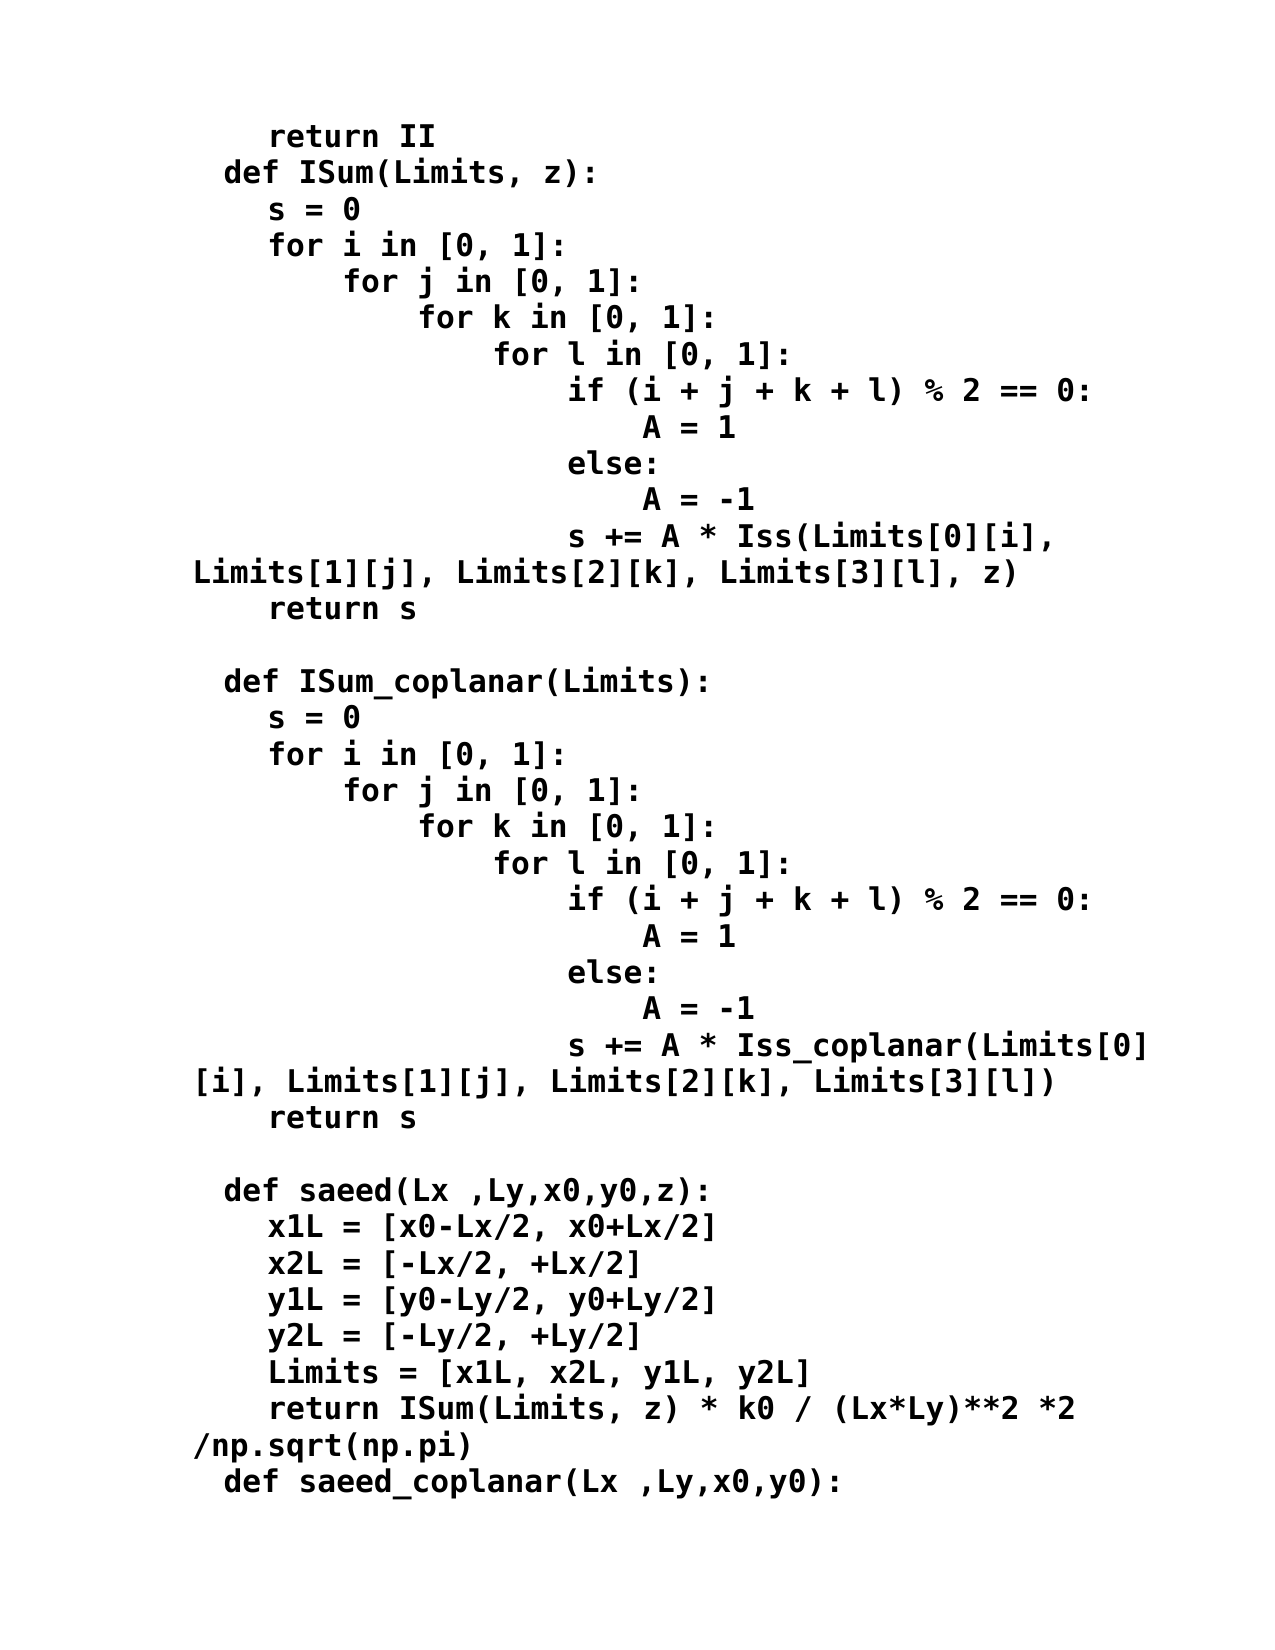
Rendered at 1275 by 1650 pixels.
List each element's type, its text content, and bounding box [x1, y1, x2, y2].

text def ISum(Limits, z): [192, 154, 1157, 191]
text def ISum_coplanar(Limits): [192, 663, 1157, 700]
text Limits = [x1L, x2L, y1L, y2L] [192, 1354, 1157, 1391]
text A = 1 [192, 409, 1157, 445]
text def saeed_coplanar(Lx ,Ly,x0,y0): [192, 1463, 1157, 1499]
text A = -1 [192, 991, 1157, 1027]
text y1L = [y0-Ly/2, y0+Ly/2] [192, 1281, 1157, 1318]
text x2L = [-Lx/2, +Lx/2] [192, 1245, 1157, 1281]
text return II [192, 118, 1157, 154]
text return s [192, 591, 1157, 627]
text for i in [0, 1]: [192, 227, 1157, 263]
text else: [192, 445, 1157, 482]
text A = 1 [192, 918, 1157, 954]
text for k in [0, 1]: [192, 809, 1157, 845]
text for i in [0, 1]: [192, 736, 1157, 772]
text return ISum(Limits, z) * k0 / (Lx*Ly)**2 *2 /np.sqrt(np.pi) [192, 1391, 1157, 1463]
text for k in [0, 1]: [192, 300, 1157, 336]
text for j in [0, 1]: [192, 263, 1157, 300]
text s = 0 [192, 191, 1157, 227]
text return s [192, 1100, 1157, 1136]
text s += A * Iss_coplanar(Limits[0][i], Limits[1][j], Limits[2][k], Limits[3][l]) [192, 1027, 1157, 1100]
text if (i + j + k + l) % 2 == 0: [192, 882, 1157, 918]
text s += A * Iss(Limits[0][i], Limits[1][j], Limits[2][k], Limits[3][l], z) [192, 518, 1157, 591]
text s = 0 [192, 700, 1157, 736]
text else: [192, 954, 1157, 991]
text y2L = [-Ly/2, +Ly/2] [192, 1318, 1157, 1354]
text def saeed(Lx ,Ly,x0,y0,z): [192, 1172, 1157, 1209]
text for l in [0, 1]: [192, 845, 1157, 882]
text x1L = [x0-Lx/2, x0+Lx/2] [192, 1209, 1157, 1245]
text for l in [0, 1]: [192, 336, 1157, 373]
text for j in [0, 1]: [192, 772, 1157, 809]
text if (i + j + k + l) % 2 == 0: [192, 373, 1157, 409]
text A = -1 [192, 482, 1157, 518]
